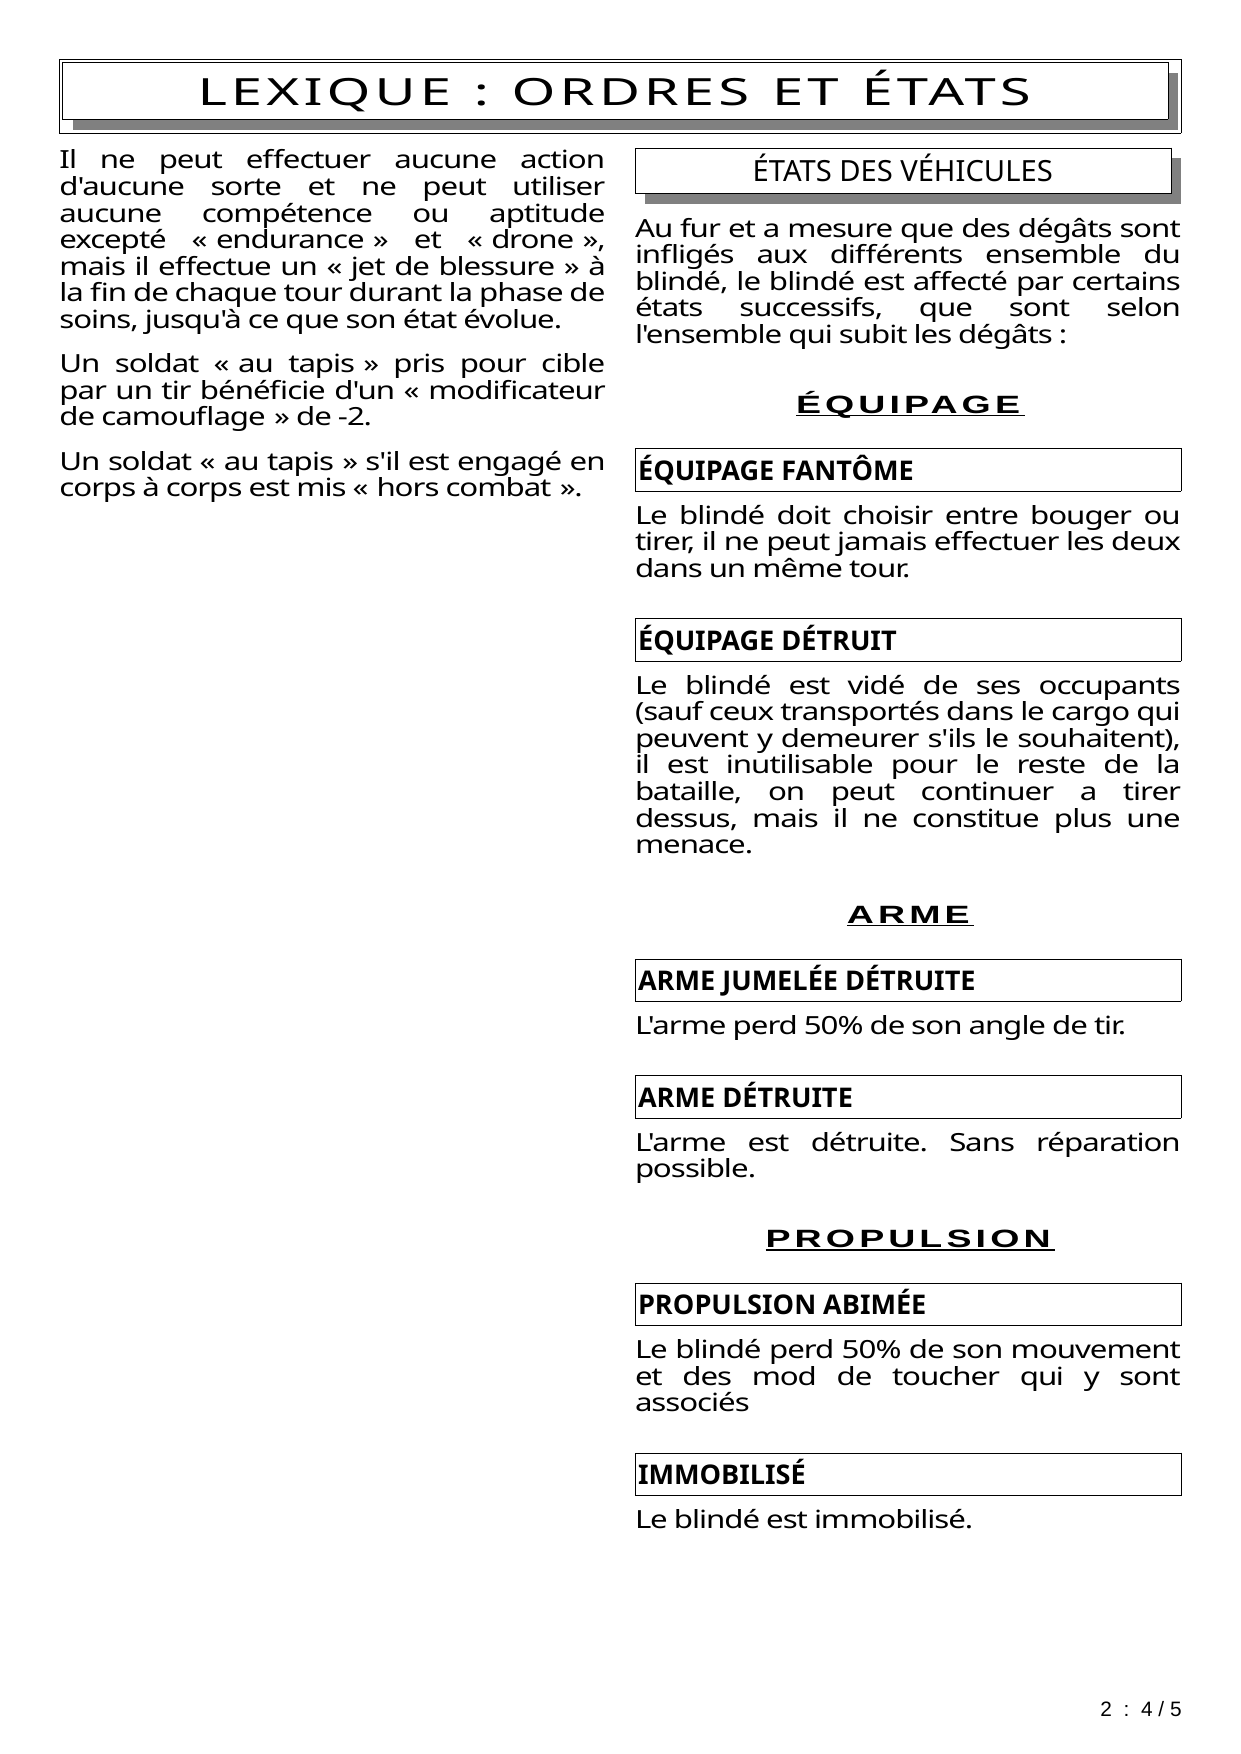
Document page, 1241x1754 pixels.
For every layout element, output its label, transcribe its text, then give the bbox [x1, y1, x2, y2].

title arme jumelée détruite [636, 960, 1181, 1001]
text Le blindé perd 50% de son mouvement et des mod de toucher qui y sont associés [635, 1337, 1181, 1417]
title propulsion [635, 1224, 1181, 1253]
text Il ne peut effectuer aucune action d'aucune sorte et ne peut utiliser aucune compétence ou aptitude excepté « endurance » et « drone », mais il effectue un « jet de blessure » à la fin de chaque tour durant la phase de soins, jusqu'à ce que son état évolue. [59, 148, 605, 333]
title équipage [635, 390, 1181, 419]
title équipage détruit [636, 619, 1181, 661]
title équipage fantôme [636, 449, 1181, 491]
text Le blindé est immobilisé. [635, 1507, 1181, 1534]
title états des véhicules [636, 149, 1171, 193]
title arme détruite [636, 1076, 1181, 1118]
text Le blindé doit choisir entre bouger ou tirer, il ne peut jamais effectuer les deux dans un même tour. [635, 503, 1181, 583]
text L'arme perd 50% de son angle de tir. [635, 1013, 1181, 1040]
title arme [635, 900, 1181, 929]
text Un soldat « au tapis » pris pour cible par un tir bénéficie d'un « modificateur de camouflage » de -2. [59, 351, 605, 431]
text Un soldat « au tapis » s'il est engagé en corps à corps est mis « hors combat ». [59, 449, 605, 502]
title Immobilisé [636, 1454, 1181, 1495]
text Au fur et a mesure que des dégâts sont infligés aux différents ensemble du blindé, le blindé est affecté par certains états successifs, que sont selon l'ensemble qui subit les dégâts : [635, 216, 1181, 349]
text L'arme est détruite. Sans réparation possible. [635, 1130, 1181, 1183]
text Le blindé est vidé de ses occupants (sauf ceux transportés dans le cargo qui peuvent y demeurer s'ils le souhaitent), il est inutilisable pour le reste de la bataille, on peut continuer a tirer dessus, mais il ne constitue plus une menace. [635, 673, 1181, 859]
title Propulsion abimée [636, 1284, 1181, 1325]
